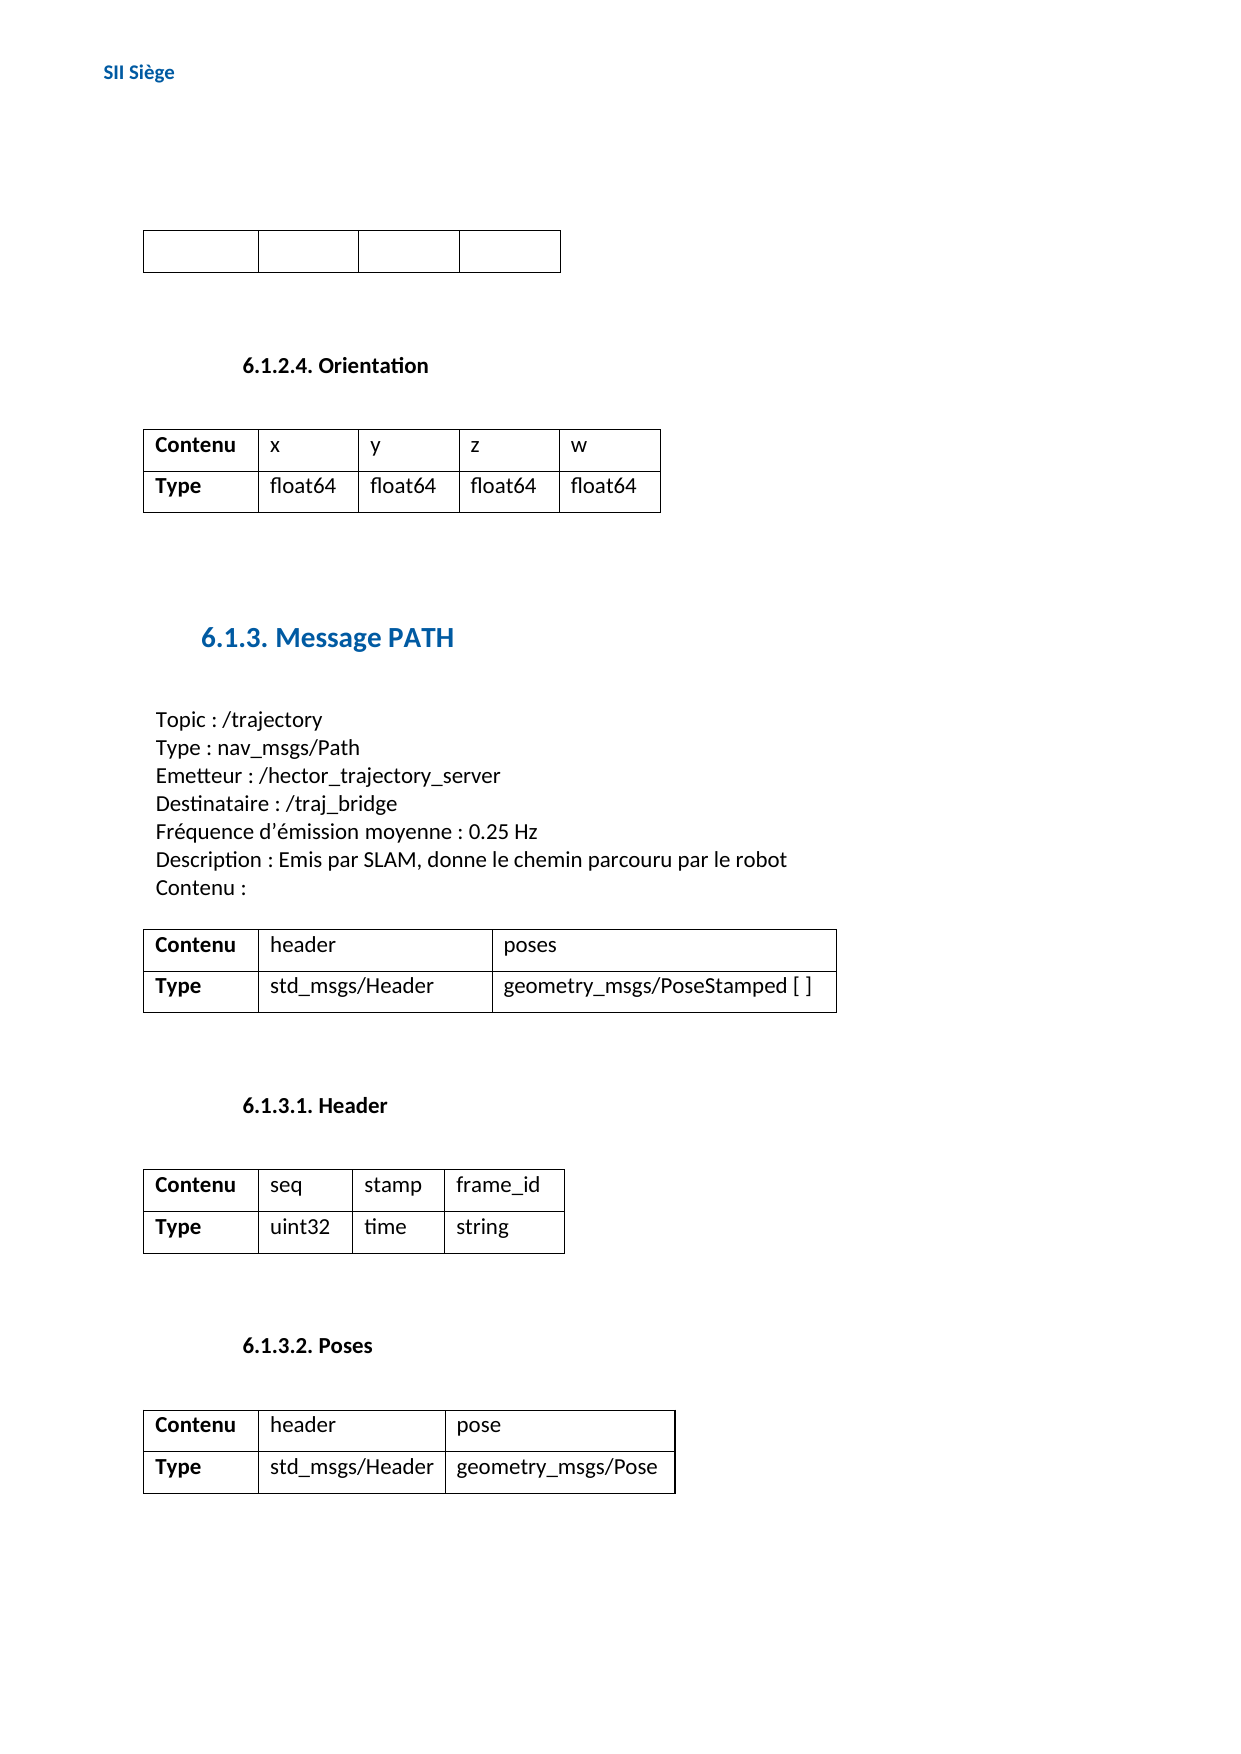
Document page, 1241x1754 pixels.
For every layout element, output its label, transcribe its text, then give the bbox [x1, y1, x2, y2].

table_cell string [445, 1212, 564, 1252]
table_header x [259, 430, 358, 471]
table_cell [144, 231, 258, 272]
table_cell geometry_msgs/Pose [446, 1452, 674, 1493]
table_cell float64 [460, 472, 559, 512]
table_cell float64 [359, 472, 459, 512]
table_cell Type [144, 972, 258, 1012]
table_header frame_id [445, 1170, 564, 1211]
table_header Contenu [144, 1170, 258, 1211]
table_cell float64 [560, 472, 660, 512]
table_cell [259, 231, 358, 272]
text Topic : /trajectory [156, 705, 1122, 733]
table_header z [460, 430, 559, 471]
table_cell Type [144, 1212, 258, 1252]
table_cell [460, 231, 560, 272]
subtitle Poses [242, 1331, 1122, 1359]
table_header Contenu [144, 1411, 258, 1451]
text Contenu : [156, 873, 1122, 901]
table_header Contenu [144, 930, 258, 971]
table_header header [259, 930, 492, 971]
table_cell Type [144, 472, 258, 512]
table_header pose [446, 1411, 674, 1451]
text Fréquence d’émission moyenne : 0.25 Hz [156, 817, 1122, 845]
table_cell std_msgs/Header [259, 972, 492, 1012]
table_header poses [493, 930, 836, 971]
table_cell uint32 [259, 1212, 352, 1252]
table_header Contenu [144, 430, 258, 471]
table_header w [560, 430, 660, 471]
table_header y [359, 430, 459, 471]
table_cell [359, 231, 459, 272]
subtitle Message PATH [201, 619, 1122, 655]
subtitle Orientation [242, 351, 1122, 379]
table_cell float64 [259, 472, 358, 512]
table_header header [259, 1411, 445, 1451]
text Emetteur : /hector_trajectory_server [156, 761, 1122, 789]
text Description : Emis par SLAM, donne le chemin parcouru par le robot [156, 845, 1122, 873]
table_cell Type [144, 1452, 258, 1493]
table_header stamp [353, 1170, 444, 1211]
table_cell geometry_msgs/PoseStamped [ ] [493, 972, 836, 1012]
text Type : nav_msgs/Path [156, 733, 1122, 761]
text Destinataire : /traj_bridge [156, 789, 1122, 817]
table_header seq [259, 1170, 352, 1211]
subtitle Header [242, 1091, 1122, 1119]
table_cell time [353, 1212, 444, 1252]
table_cell std_msgs/Header [259, 1452, 445, 1493]
